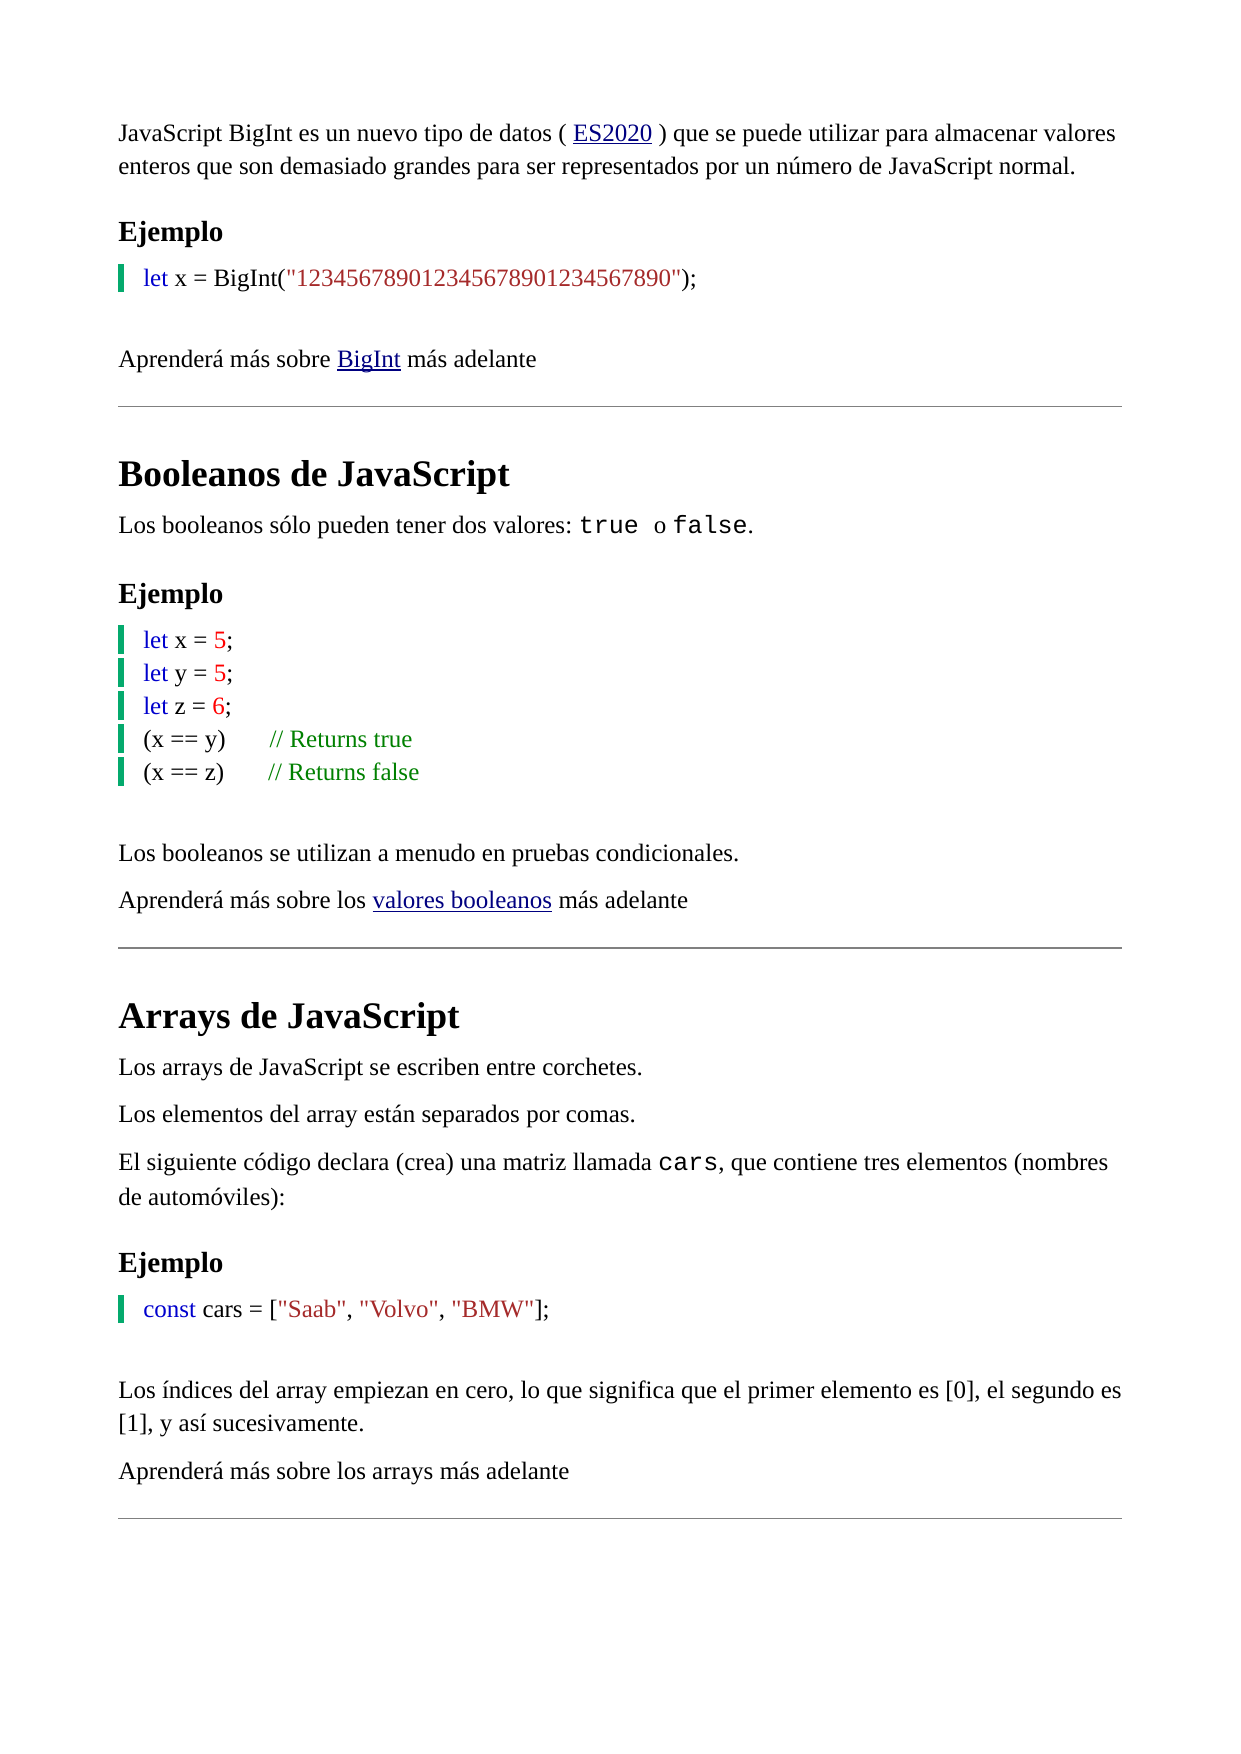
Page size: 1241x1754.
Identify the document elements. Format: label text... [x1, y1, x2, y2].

text Aprenderá más sobre BigInt más adelante [118, 344, 1122, 373]
text JavaScript BigInt es un nuevo tipo de datos ( ES2020 ) que se puede utilizar para almacenar valores enteros que son demasiado grandes para ser representados por un número de JavaScript normal. [118, 118, 1122, 180]
text Los booleanos sólo pueden tener dos valores: true o false. [118, 510, 1122, 541]
text let x = 5; let y = 5; let z = 6; (x == y) // Returns true (x == z) // Returns false [118, 625, 1122, 786]
text let x = BigInt("123456789012345678901234567890"); [118, 263, 1122, 292]
subtitle Arrays de JavaScript [118, 993, 1122, 1036]
text Los arrays de JavaScript se escriben entre corchetes. [118, 1052, 1122, 1081]
subtitle Ejemplo [118, 576, 1122, 609]
text const cars = ["Saab", "Volvo", "BMW"]; [118, 1294, 1122, 1323]
text Los booleanos se utilizan a menudo en pruebas condicionales. [118, 838, 1122, 867]
subtitle Ejemplo [118, 214, 1122, 248]
text Los elementos del array están separados por comas. [118, 1099, 1122, 1128]
text Aprenderá más sobre los valores booleanos más adelante [118, 886, 1122, 914]
text Los índices del array empiezan en cero, lo que significa que el primer elemento es [0], el segundo es [1], y así sucesivamente. [118, 1375, 1122, 1437]
text Aprenderá más sobre los arrays más adelante [118, 1456, 1122, 1484]
subtitle Booleanos de JavaScript [118, 452, 1122, 495]
subtitle Ejemplo [118, 1245, 1122, 1279]
text El siguiente código declara (crea) una matriz llamada cars, que contiene tres elementos (nombres de automóviles): [118, 1147, 1122, 1211]
